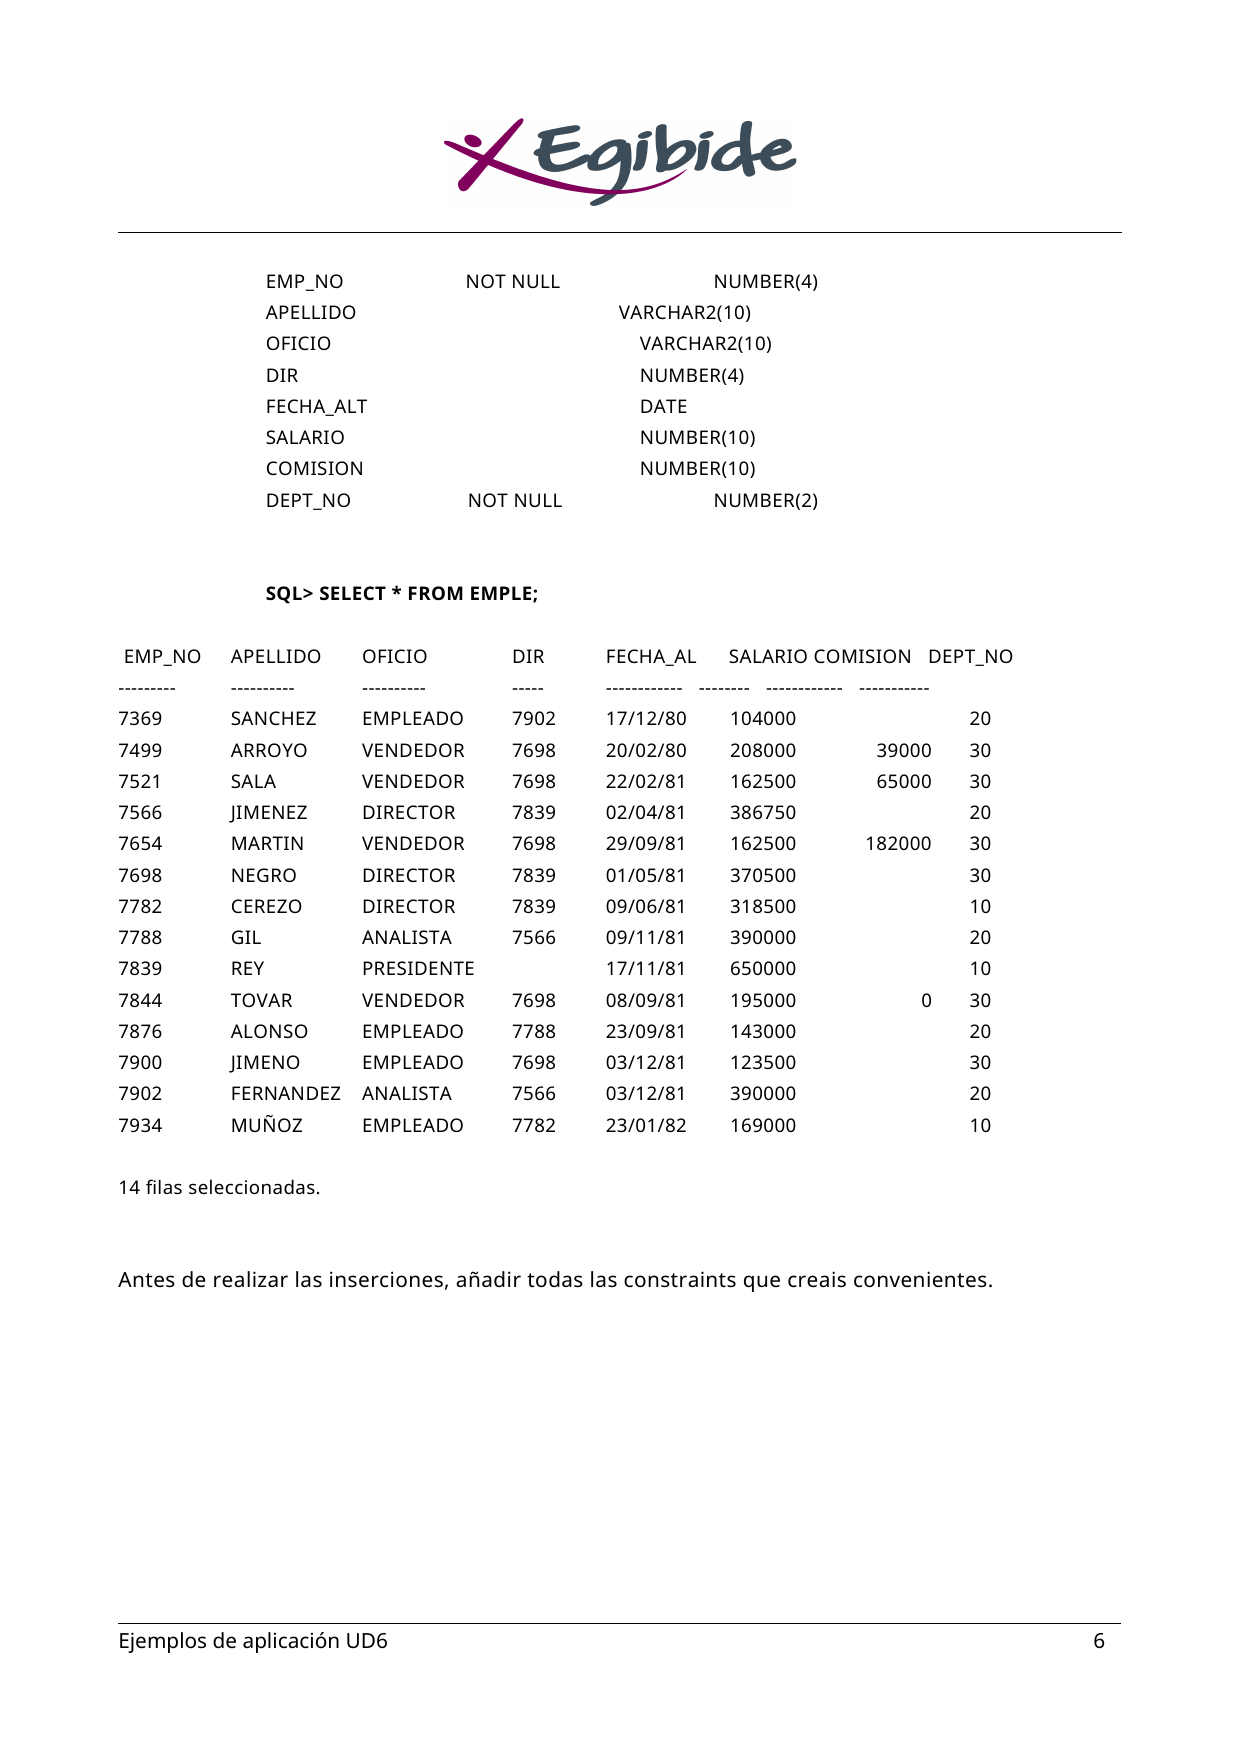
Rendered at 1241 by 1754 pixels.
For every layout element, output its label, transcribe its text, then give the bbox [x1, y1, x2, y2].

text EMP_NO NOT NULL NUMBER(4) [118, 262, 1122, 294]
text 7876 ALONSO EMPLEADO 7788 23/09/81 143000 20 [118, 1012, 1122, 1044]
text SALARIO NUMBER(10) [118, 419, 1122, 450]
text EMP_NO APELLIDO OFICIO DIR FECHA_AL SALARIO COMISION DEPT_NO [118, 637, 1122, 669]
text 7839 REY PRESIDENTE 17/11/81 650000 10 [118, 950, 1122, 981]
text 7788 GIL ANALISTA 7566 09/11/81 390000 20 [118, 919, 1122, 950]
text 7844 TOVAR VENDEDOR 7698 08/09/81 195000 0 30 [118, 981, 1122, 1012]
text 7934 MUÑOZ EMPLEADO 7782 23/01/82 169000 10 [118, 1106, 1122, 1137]
text Antes de realizar las inserciones, añadir todas las constraints que creais convenientes. [118, 1262, 1122, 1294]
text --------- ---------- ---------- ----- ------------ -------- ------------ ----------- [118, 669, 1122, 700]
text 7698 NEGRO DIRECTOR 7839 01/05/81 370500 30 [118, 856, 1122, 887]
text 7521 SALA VENDEDOR 7698 22/02/81 162500 65000 30 [118, 762, 1122, 794]
text 7654 MARTIN VENDEDOR 7698 29/09/81 162500 182000 30 [118, 825, 1122, 856]
picture [443, 118, 797, 206]
text 7566 JIMENEZ DIRECTOR 7839 02/04/81 386750 20 [118, 794, 1122, 825]
text DEPT_NO NOT NULL NUMBER(2) [118, 481, 1122, 512]
text 7902 FERNANDEZ ANALISTA 7566 03/12/81 390000 20 [118, 1075, 1122, 1106]
text 7499 ARROYO VENDEDOR 7698 20/02/80 208000 39000 30 [118, 731, 1122, 762]
text COMISION NUMBER(10) [118, 450, 1122, 481]
text SQL> SELECT * FROM EMPLE; [118, 575, 1122, 606]
text 14 filas seleccionadas. [118, 1169, 1122, 1200]
text APELLIDO VARCHAR2(10) [118, 294, 1122, 325]
text OFICIO VARCHAR2(10) [118, 325, 1122, 356]
text 7369 SANCHEZ EMPLEADO 7902 17/12/80 104000 20 [118, 700, 1122, 731]
text 7782 CEREZO DIRECTOR 7839 09/06/81 318500 10 [118, 887, 1122, 919]
text FECHA_ALT DATE [118, 387, 1122, 419]
text 7900 JIMENO EMPLEADO 7698 03/12/81 123500 30 [118, 1044, 1122, 1075]
text DIR NUMBER(4) [118, 356, 1122, 387]
